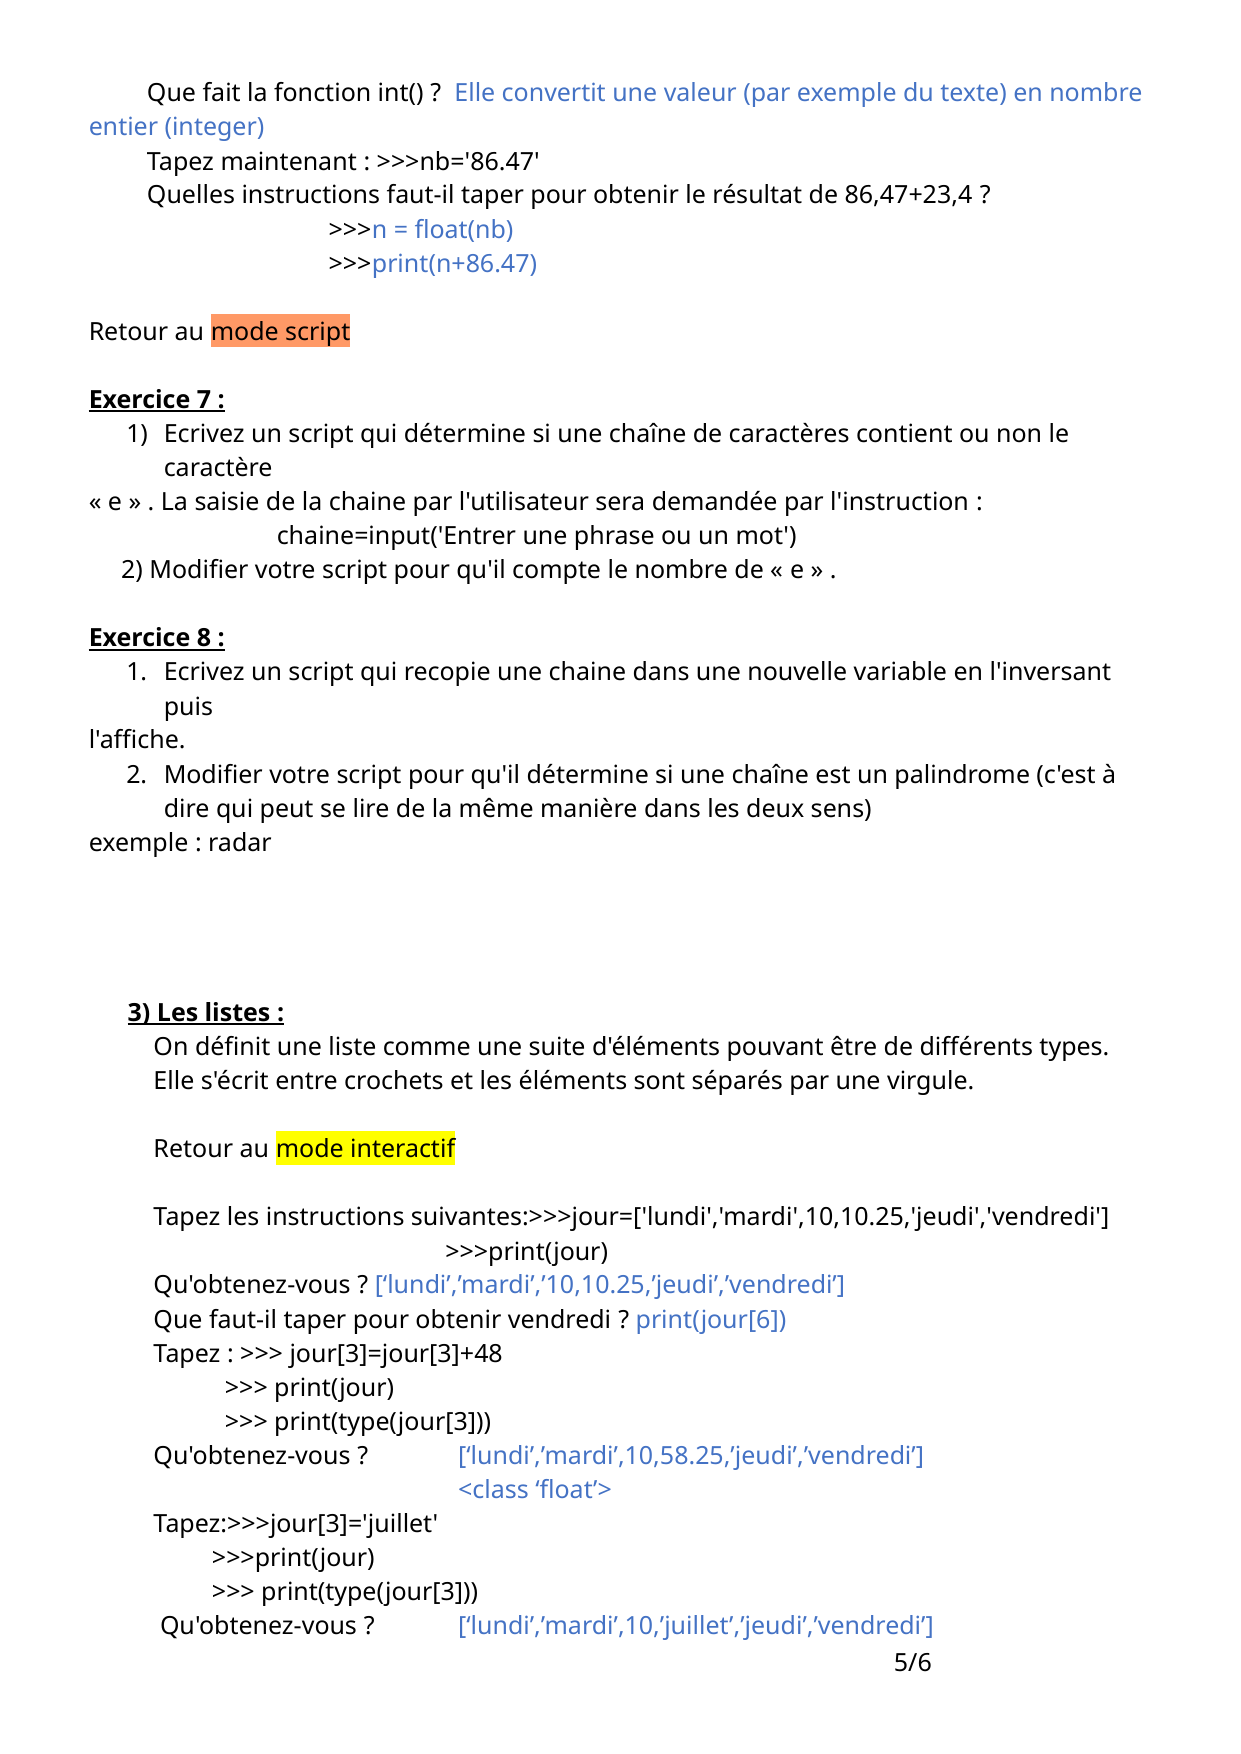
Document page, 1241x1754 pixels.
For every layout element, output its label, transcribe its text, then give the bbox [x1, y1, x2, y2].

text >>> print(type(jour[3])) [88, 1574, 1152, 1608]
text Retour au mode interactif [88, 1131, 1152, 1165]
text Qu'obtenez-vous ? [‘lundi’,’mardi’,10,’juillet’,’jeudi’,’vendredi’] [88, 1608, 1152, 1642]
text >>> print(jour) [88, 1369, 1152, 1403]
text >>>print(n+86.47) [88, 245, 1152, 279]
text « e » . La saisie de la chaine par l'utilisateur sera demandée par l'instruction : [88, 484, 1152, 518]
text Retour au mode script [88, 313, 1152, 347]
text >>>print(jour) [88, 1233, 1152, 1267]
text exemple : radar [88, 824, 1152, 858]
text >>>n = float(nb) [88, 211, 1152, 245]
text 2) Modifier votre script pour qu'il compte le nombre de « e » . [88, 552, 1152, 586]
text chaine=input('Entrer une phrase ou un mot') [88, 518, 1152, 552]
text Qu'obtenez-vous ? [‘lundi’,’mardi’,10,58.25,’jeudi’,’vendredi’] [88, 1437, 1152, 1472]
text Exercice 7 : [88, 382, 1152, 416]
text <class ‘float’> [88, 1472, 1152, 1506]
list Ecrivez un script qui recopie une chaine dans une nouvelle variable en l'inversant puis [126, 654, 1152, 722]
text Que faut-il taper pour obtenir vendredi ? print(jour[6]) [88, 1301, 1152, 1335]
text l'affiche. [88, 722, 1152, 756]
text >>> print(type(jour[3])) [88, 1403, 1152, 1437]
text Que fait la fonction int() ? Elle convertit une valeur (par exemple du texte) en nombre entier (integer) [88, 75, 1152, 143]
text Tapez les instructions suivantes:>>>jour=['lundi','mardi',10,10.25,'jeudi','vendredi'] [88, 1199, 1152, 1233]
text 3) Les listes : [88, 995, 1152, 1029]
text Quelles instructions faut-il taper pour obtenir le résultat de 86,47+23,4 ? [88, 177, 1152, 211]
text Tapez:>>>jour[3]='juillet' [88, 1506, 1152, 1540]
text >>>print(jour) [88, 1540, 1152, 1574]
list Ecrivez un script qui détermine si une chaîne de caractères contient ou non le caractère [126, 416, 1152, 484]
text Exercice 8 : [88, 620, 1152, 654]
text Tapez : >>> jour[3]=jour[3]+48 [88, 1335, 1152, 1369]
text Tapez maintenant : >>>nb='86.47' [88, 143, 1152, 177]
text On définit une liste comme une suite d'éléments pouvant être de différents types. [88, 1029, 1152, 1063]
list Modifier votre script pour qu'il détermine si une chaîne est un palindrome (c'est à dire qui peut se lire de la même manière dans les deux sens) [126, 756, 1152, 824]
text Elle s'écrit entre crochets et les éléments sont séparés par une virgule. [88, 1063, 1152, 1097]
text Qu'obtenez-vous ? [‘lundi’,’mardi’,’10,10.25,’jeudi’,’vendredi’] [88, 1267, 1152, 1301]
